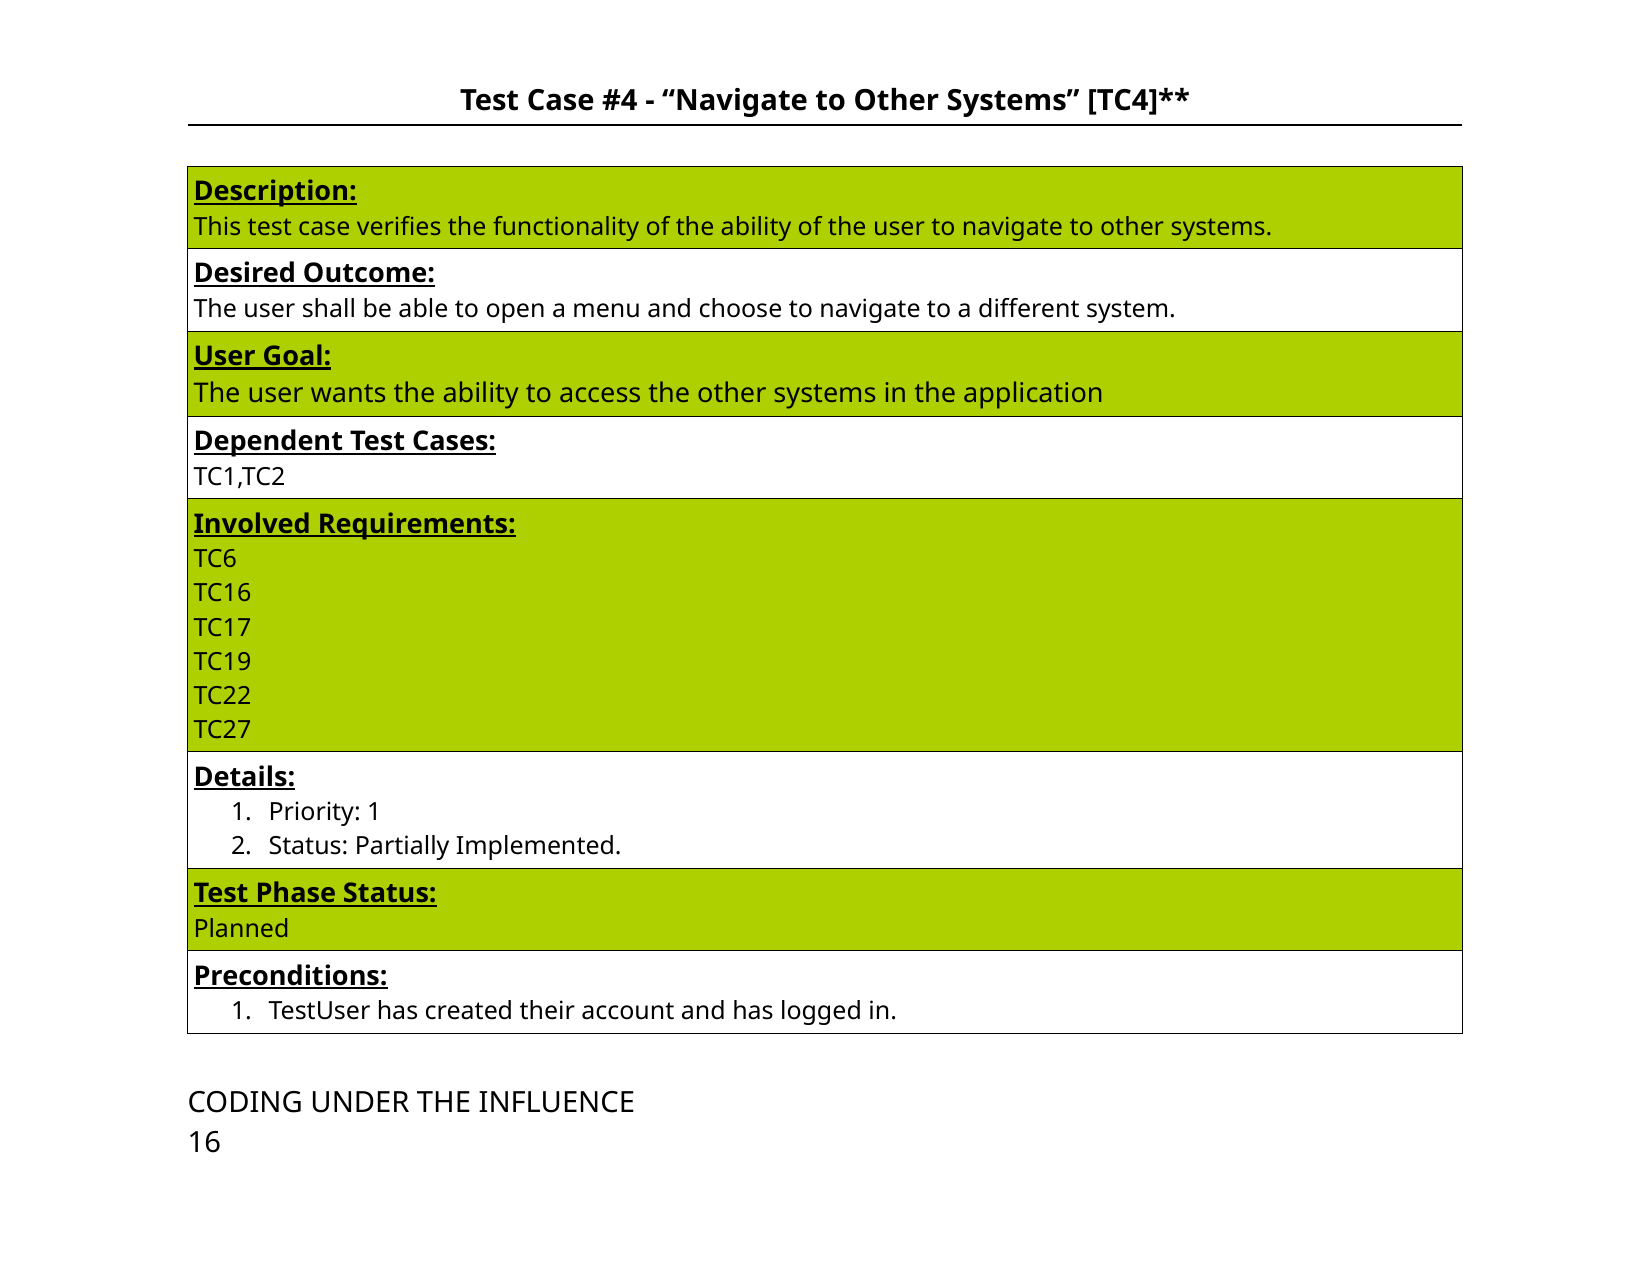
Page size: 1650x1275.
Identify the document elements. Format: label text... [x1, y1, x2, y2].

table_cell User Goal: The user wants the ability to access the other systems in the application [188, 332, 1462, 416]
table_cell Preconditions: TestUser has created their account and has logged in. TestUser is at the Choose-A-Wine activity [188, 951, 1462, 1033]
text Test Case #4 - “Navigate to Other Systems” [TC4]** [187, 75, 1462, 126]
table_cell Details: Priority: 1 Status: Partially Implemented. [188, 752, 1462, 868]
table_cell Test Phase Status: Planned [188, 869, 1462, 950]
table_header Description: This test case verifies the functionality of the ability of the user to navigate to other systems. [188, 167, 1462, 248]
table_cell Involved Requirements: TC6 TC16 TC17 TC19 TC22 TC27 [188, 499, 1462, 751]
table_cell Dependent Test Cases: TC1,TC2 [188, 417, 1462, 498]
table_cell Desired Outcome: The user shall be able to open a menu and choose to navigate to a different system. [188, 249, 1462, 331]
